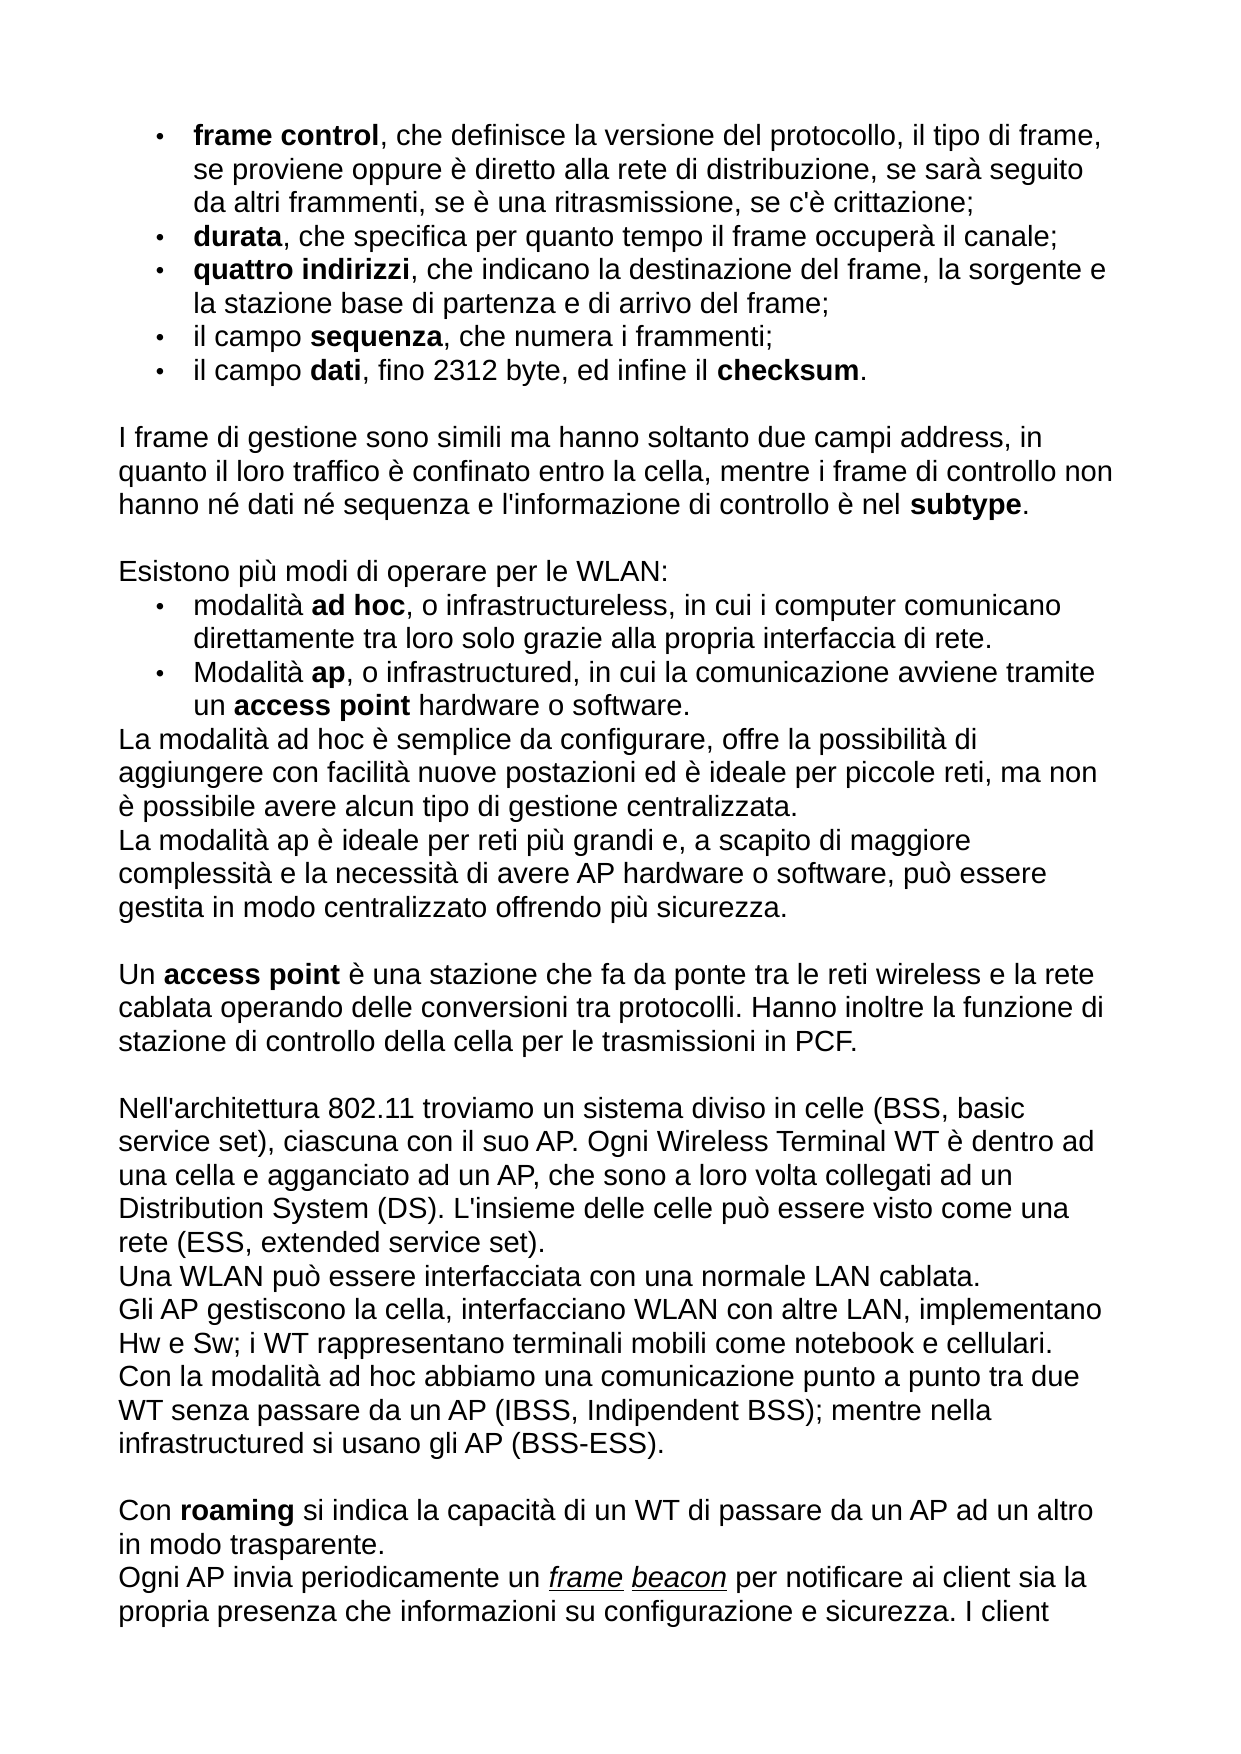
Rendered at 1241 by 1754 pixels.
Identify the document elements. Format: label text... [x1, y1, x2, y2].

text Con roaming si indica la capacità di un WT di passare da un AP ad un altro in modo trasparente. [118, 1493, 1122, 1560]
list durata, che specifica per quanto tempo il frame occuperà il canale; [156, 219, 1122, 252]
text Un access point è una stazione che fa da ponte tra le reti wireless e la rete cablata operando delle conversioni tra protocolli. Hanno inoltre la funzione di stazione di controllo della cella per le trasmissioni in PCF. [118, 957, 1122, 1057]
text Con la modalità ad hoc abbiamo una comunicazione punto a punto tra due WT senza passare da un AP (IBSS, Indipendent BSS); mentre nella infrastructured si usano gli AP (BSS-ESS). [118, 1359, 1122, 1460]
text Esistono più modi di operare per le WLAN: [118, 554, 1122, 588]
list il campo sequenza, che numera i frammenti; [156, 319, 1122, 353]
list il campo dati, fino 2312 byte, ed infine il checksum. [156, 353, 1122, 386]
text Gli AP gestiscono la cella, interfacciano WLAN con altre LAN, implementano Hw e Sw; i WT rappresentano terminali mobili come notebook e cellulari. [118, 1292, 1122, 1359]
text Nell'architettura 802.11 troviamo un sistema diviso in celle (BSS, basic service set), ciascuna con il suo AP. Ogni Wireless Terminal WT è dentro ad una cella e agganciato ad un AP, che sono a loro volta collegati ad un Distribution System (DS). L'insieme delle celle può essere visto come una rete (ESS, extended service set). [118, 1091, 1122, 1258]
text La modalità ad hoc è semplice da configurare, offre la possibilità di aggiungere con facilità nuove postazioni ed è ideale per piccole reti, ma non è possibile avere alcun tipo di gestione centralizzata. [118, 722, 1122, 822]
text Una WLAN può essere interfacciata con una normale LAN cablata. [118, 1258, 1122, 1292]
list quattro indirizzi, che indicano la destinazione del frame, la sorgente e la stazione base di partenza e di arrivo del frame; [156, 252, 1122, 319]
list frame control, che definisce la versione del protocollo, il tipo di frame, se proviene oppure è diretto alla rete di distribuzione, se sarà seguito da altri frammenti, se è una ritrasmissione, se c'è crittazione; [156, 118, 1122, 219]
list Modalità ap, o infrastructured, in cui la comunicazione avviene tramite un access point hardware o software. [156, 655, 1122, 722]
text La modalità ap è ideale per reti più grandi e, a scapito di maggiore complessità e la necessità di avere AP hardware o software, può essere gestita in modo centralizzato offrendo più sicurezza. [118, 822, 1122, 923]
text I frame di gestione sono simili ma hanno soltanto due campi address, in quanto il loro traffico è confinato entro la cella, mentre i frame di controllo non hanno né dati né sequenza e l'informazione di controllo è nel subtype. [118, 420, 1122, 521]
list modalità ad hoc, o infrastructureless, in cui i computer comunicano direttamente tra loro solo grazie alla propria interfaccia di rete. [156, 588, 1122, 655]
text Ogni AP invia periodicamente un frame beacon per notificare ai client sia la propria presenza che informazioni su configurazione e sicurezza. I client [118, 1560, 1122, 1627]
